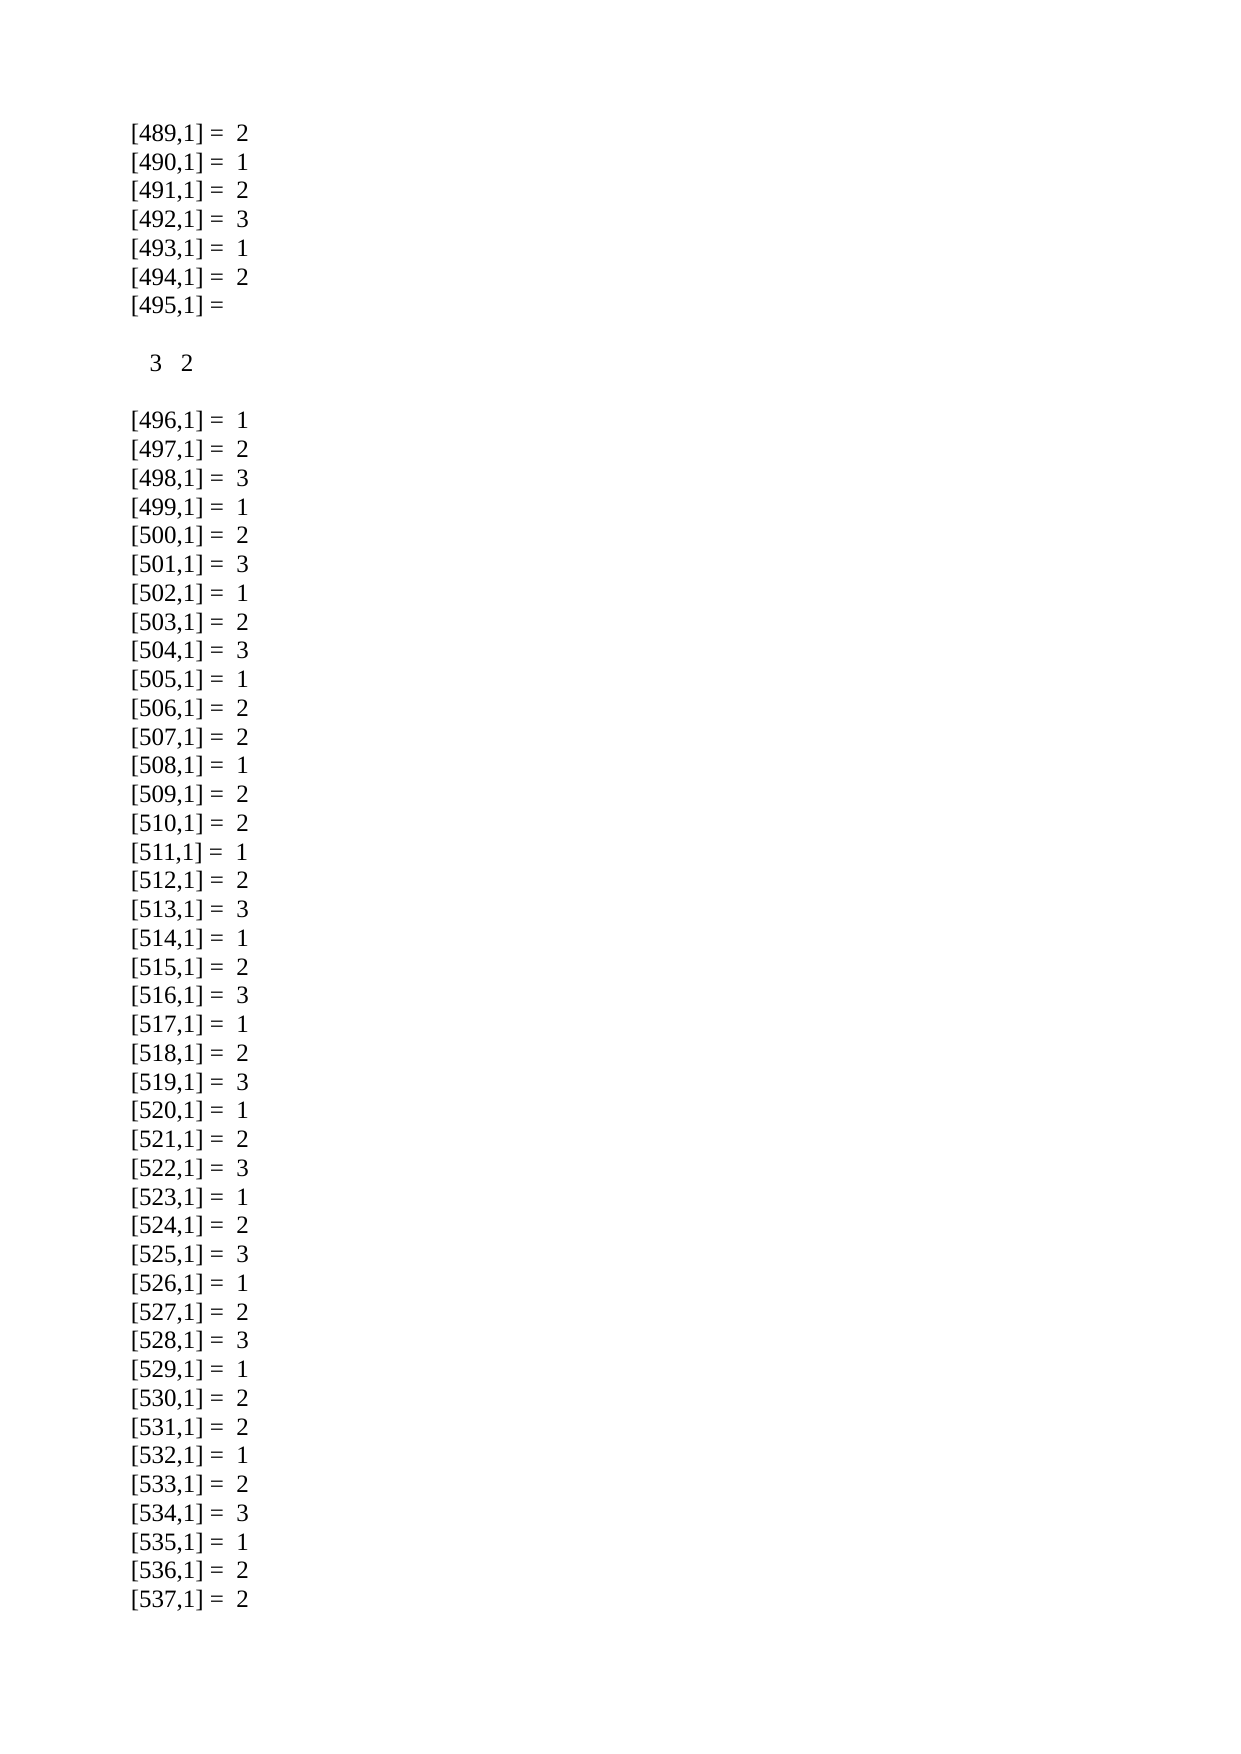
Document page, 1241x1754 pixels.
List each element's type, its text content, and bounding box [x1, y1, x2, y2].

text [492,1] = 3 [118, 204, 1122, 233]
text [508,1] = 1 [118, 751, 1122, 779]
text [532,1] = 1 [118, 1441, 1122, 1469]
text [512,1] = 2 [118, 866, 1122, 894]
text [518,1] = 2 [118, 1038, 1122, 1067]
text [515,1] = 2 [118, 952, 1122, 981]
text [526,1] = 1 [118, 1268, 1122, 1297]
text [501,1] = 3 [118, 549, 1122, 578]
text [523,1] = 1 [118, 1182, 1122, 1211]
text [491,1] = 2 [118, 176, 1122, 204]
text [536,1] = 2 [118, 1556, 1122, 1584]
text [510,1] = 2 [118, 808, 1122, 837]
text [496,1] = 1 [118, 406, 1122, 434]
text [525,1] = 3 [118, 1239, 1122, 1268]
text [527,1] = 2 [118, 1297, 1122, 1326]
text [504,1] = 3 [118, 636, 1122, 664]
text [490,1] = 1 [118, 147, 1122, 176]
text [516,1] = 3 [118, 981, 1122, 1009]
text [509,1] = 2 [118, 779, 1122, 808]
text [493,1] = 1 [118, 233, 1122, 262]
text 3 2 [118, 348, 1122, 377]
text [511,1] = 1 [118, 837, 1122, 866]
text [513,1] = 3 [118, 894, 1122, 923]
text [489,1] = 2 [118, 118, 1122, 147]
text [506,1] = 2 [118, 693, 1122, 722]
text [502,1] = 1 [118, 578, 1122, 607]
text [514,1] = 1 [118, 923, 1122, 952]
text [522,1] = 3 [118, 1153, 1122, 1182]
text [519,1] = 3 [118, 1067, 1122, 1096]
text [521,1] = 2 [118, 1124, 1122, 1153]
text [494,1] = 2 [118, 262, 1122, 291]
text [524,1] = 2 [118, 1211, 1122, 1239]
text [500,1] = 2 [118, 521, 1122, 549]
text [528,1] = 3 [118, 1326, 1122, 1354]
text [517,1] = 1 [118, 1009, 1122, 1038]
text [530,1] = 2 [118, 1383, 1122, 1412]
text [535,1] = 1 [118, 1527, 1122, 1556]
text [534,1] = 3 [118, 1498, 1122, 1527]
text [503,1] = 2 [118, 607, 1122, 636]
text [507,1] = 2 [118, 722, 1122, 751]
text [499,1] = 1 [118, 492, 1122, 521]
text [537,1] = 2 [118, 1584, 1122, 1613]
text [495,1] = [118, 291, 1122, 319]
text [497,1] = 2 [118, 434, 1122, 463]
text [520,1] = 1 [118, 1096, 1122, 1124]
text [498,1] = 3 [118, 463, 1122, 492]
text [505,1] = 1 [118, 664, 1122, 693]
text [529,1] = 1 [118, 1354, 1122, 1383]
text [531,1] = 2 [118, 1412, 1122, 1441]
text [533,1] = 2 [118, 1469, 1122, 1498]
